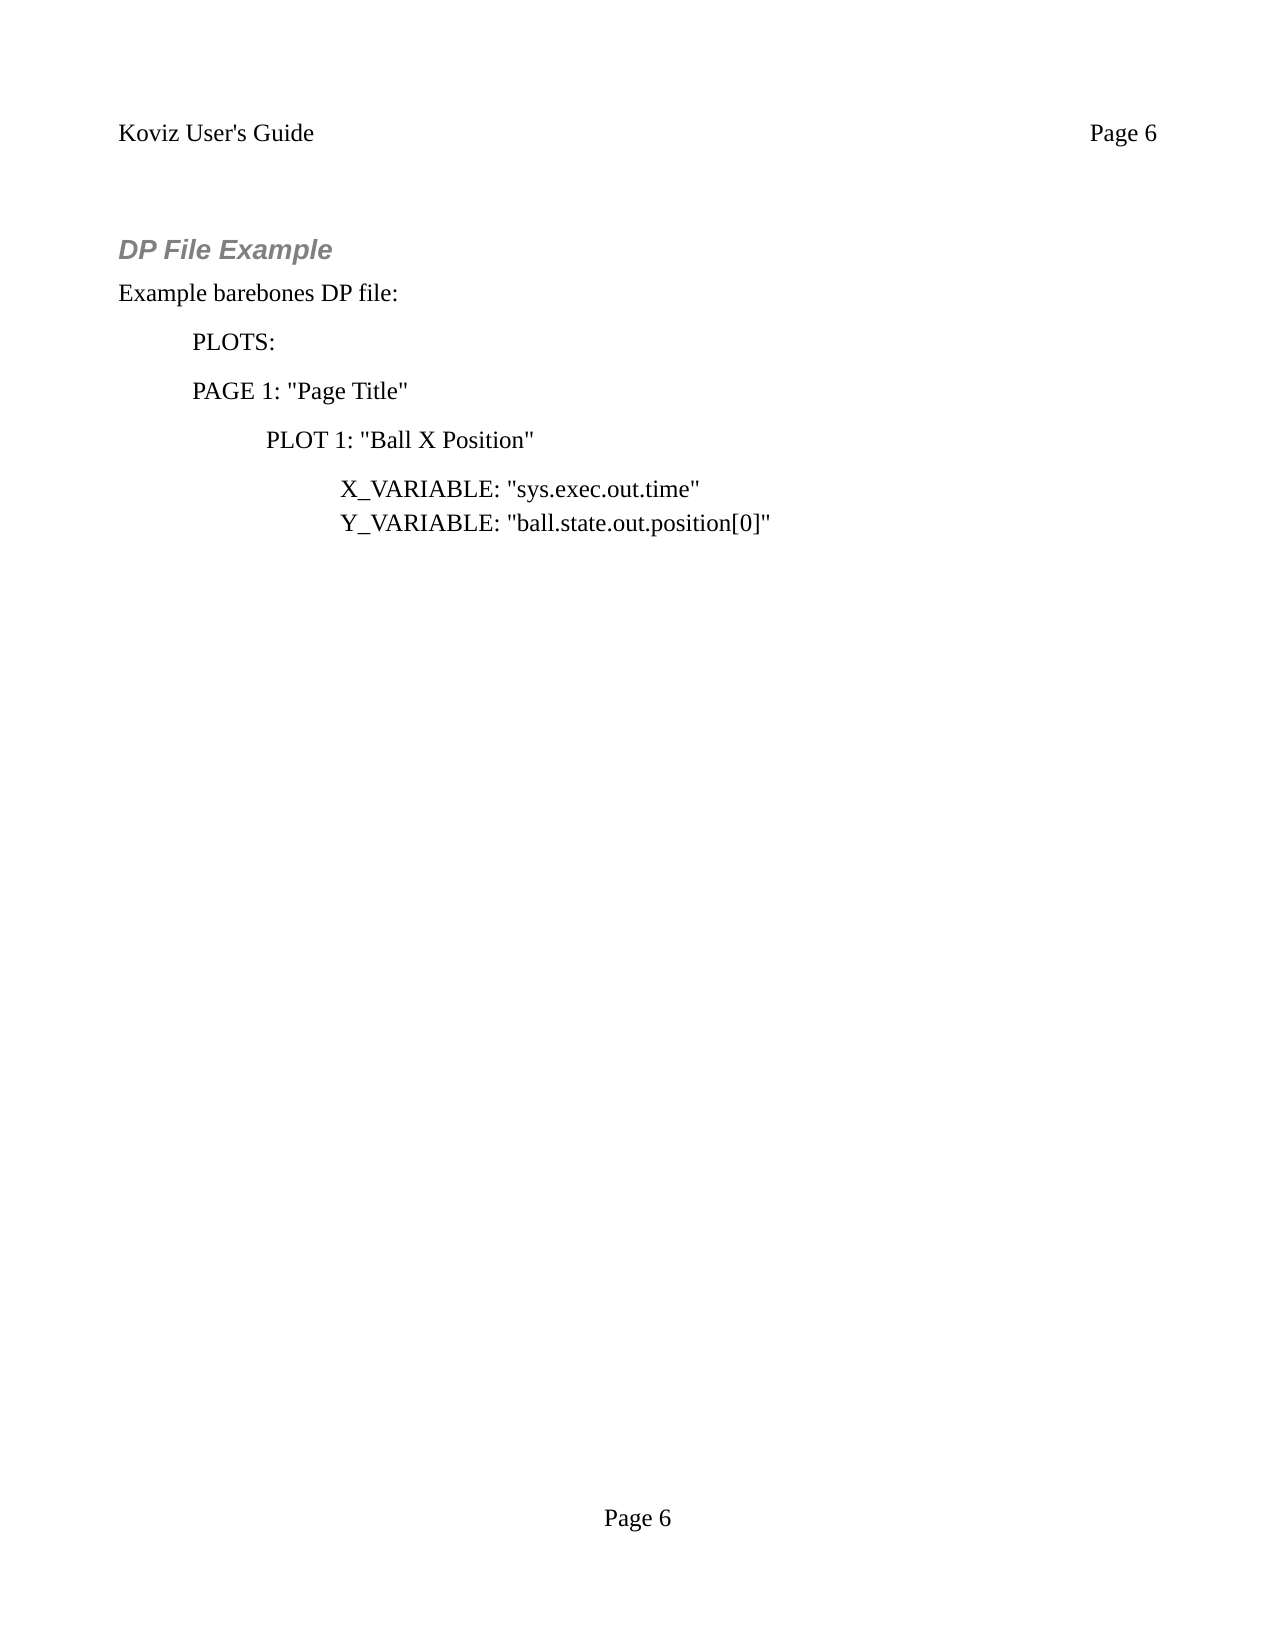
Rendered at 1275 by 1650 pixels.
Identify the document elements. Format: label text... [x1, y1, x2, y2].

text PLOT 1: "Ball X Position" [266, 425, 1157, 453]
text PLOTS: [192, 327, 1157, 355]
text Example barebones DP file: [118, 278, 1157, 306]
subtitle DP File Example [118, 233, 1157, 265]
text PAGE 1: "Page Title" [192, 376, 1157, 404]
text X_VARIABLE: "sys.exec.out.time" Y_VARIABLE: "ball.state.out.position[0]" [340, 474, 1157, 537]
